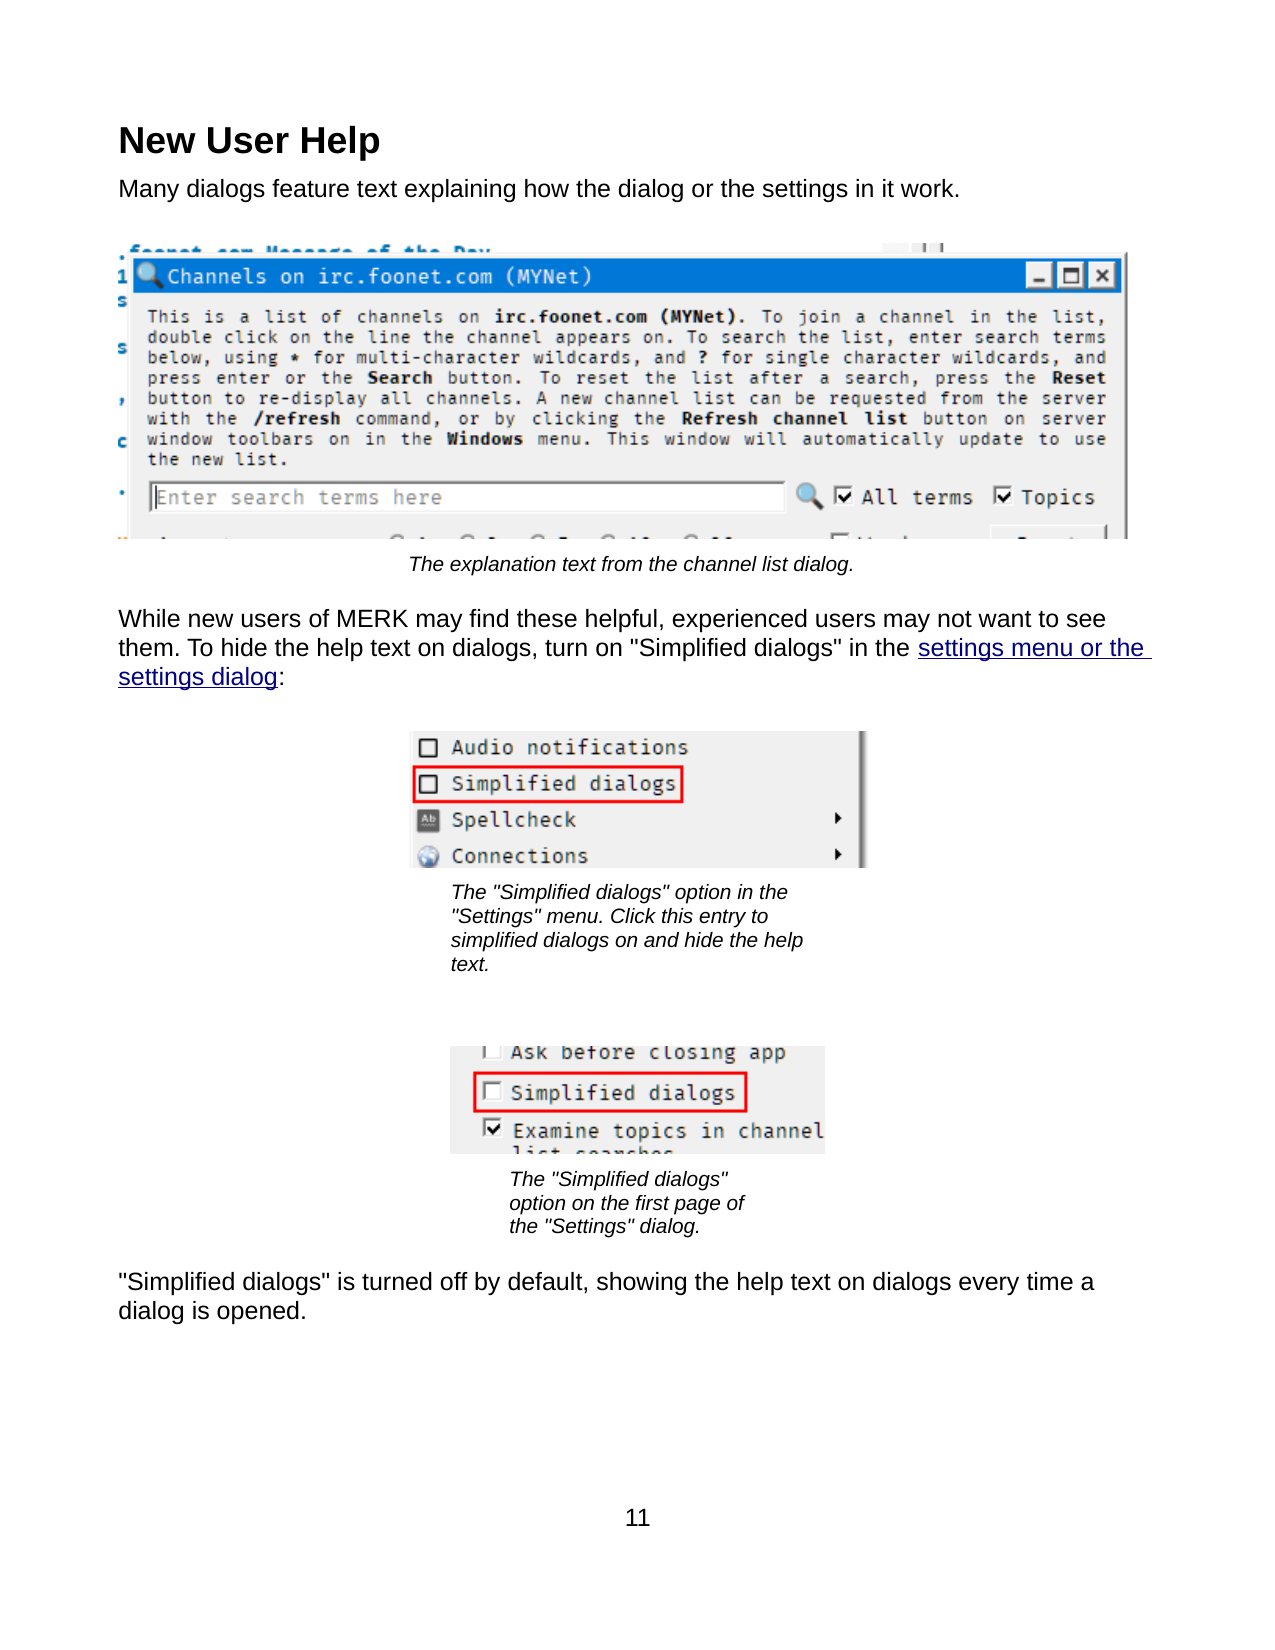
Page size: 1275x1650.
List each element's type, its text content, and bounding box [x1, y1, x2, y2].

text "Simplified dialogs" is turned off by default, showing the help text on dialogs every time a dialog is opened. [118, 1267, 1157, 1324]
subtitle New User Help [118, 118, 1157, 161]
picture [118, 243, 1145, 539]
text The explanation text from the channel list dialog. [177, 539, 1086, 576]
text While new users of MERK may find these helpful, experienced users may not want to see them. To hide the help text on dialogs, turn on "Simplified dialogs" in the settings menu or the settings dialog: [118, 604, 1157, 691]
picture [391, 731, 884, 868]
text The "Simplified dialogs" option in the "Settings" menu. Click this entry to simplified dialogs on and hide the help text. [451, 868, 824, 976]
text The "Simplified dialogs" option on the first page of the "Settings" dialog. [509, 1154, 766, 1238]
picture [450, 1046, 826, 1154]
text Many dialogs feature text explaining how the dialog or the settings in it work. [118, 174, 1157, 202]
